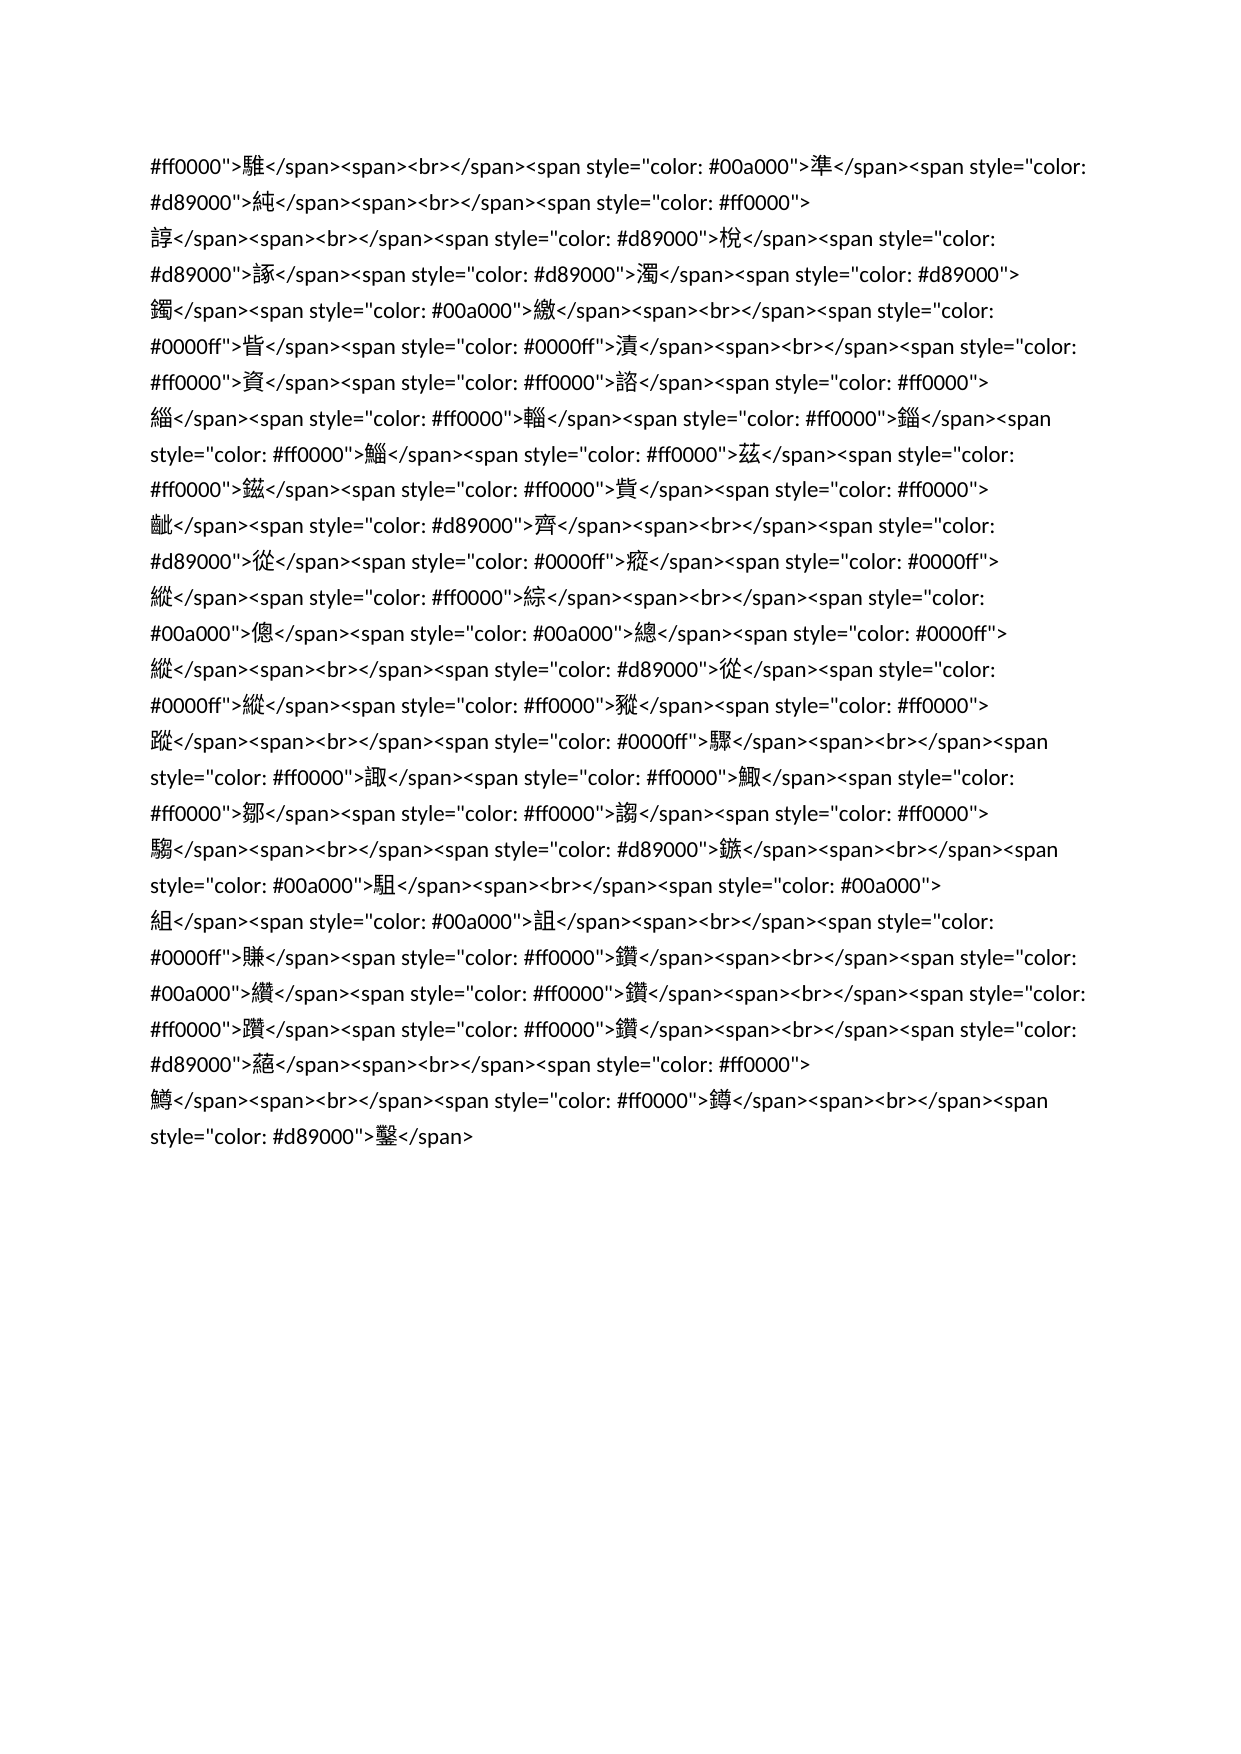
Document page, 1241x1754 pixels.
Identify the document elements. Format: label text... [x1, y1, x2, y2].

text #ff0000">騅</span><span><br></span><span style="color: #00a000">準</span><span style="color: #d89000">純</span><span><br></span><span style="color: #ff0000">諄</span><span><br></span><span style="color: #d89000">梲</span><span style="color: #d89000">諑</span><span style="color: #d89000">濁</span><span style="color: #d89000">鐲</span><span style="color: #00a000">繳</span><span><br></span><span style="color: #0000ff">眥</span><span style="color: #0000ff">漬</span><span><br></span><span style="color: #ff0000">資</span><span style="color: #ff0000">諮</span><span style="color: #ff0000">緇</span><span style="color: #ff0000">輜</span><span style="color: #ff0000">錙</span><span style="color: #ff0000">鯔</span><span style="color: #ff0000">茲</span><span style="color: #ff0000">鎡</span><span style="color: #ff0000">貲</span><span style="color: #ff0000">齜</span><span style="color: #d89000">齊</span><span><br></span><span style="color: #d89000">從</span><span style="color: #0000ff">瘲</span><span style="color: #0000ff">縱</span><span style="color: #ff0000">綜</span><span><br></span><span style="color: #00a000">傯</span><span style="color: #00a000">總</span><span style="color: #0000ff">縱</span><span><br></span><span style="color: #d89000">從</span><span style="color: #0000ff">縱</span><span style="color: #ff0000">豵</span><span style="color: #ff0000">蹤</span><span><br></span><span style="color: #0000ff">驟</span><span><br></span><span style="color: #ff0000">諏</span><span style="color: #ff0000">鯫</span><span style="color: #ff0000">鄒</span><span style="color: #ff0000">謅</span><span style="color: #ff0000">騶</span><span><br></span><span style="color: #d89000">鏃</span><span><br></span><span style="color: #00a000">駔</span><span><br></span><span style="color: #00a000">組</span><span style="color: #00a000">詛</span><span><br></span><span style="color: #0000ff">賺</span><span style="color: #ff0000">鑽</span><span><br></span><span style="color: #00a000">纘</span><span style="color: #ff0000">鑽</span><span><br></span><span style="color: #ff0000">躦</span><span style="color: #ff0000">鑽</span><span><br></span><span style="color: #d89000">蕝</span><span><br></span><span style="color: #ff0000">鱒</span><span><br></span><span style="color: #ff0000">鐏</span><span><br></span><span style="color: #d89000">鑿</span> [150, 150, 1090, 1152]
